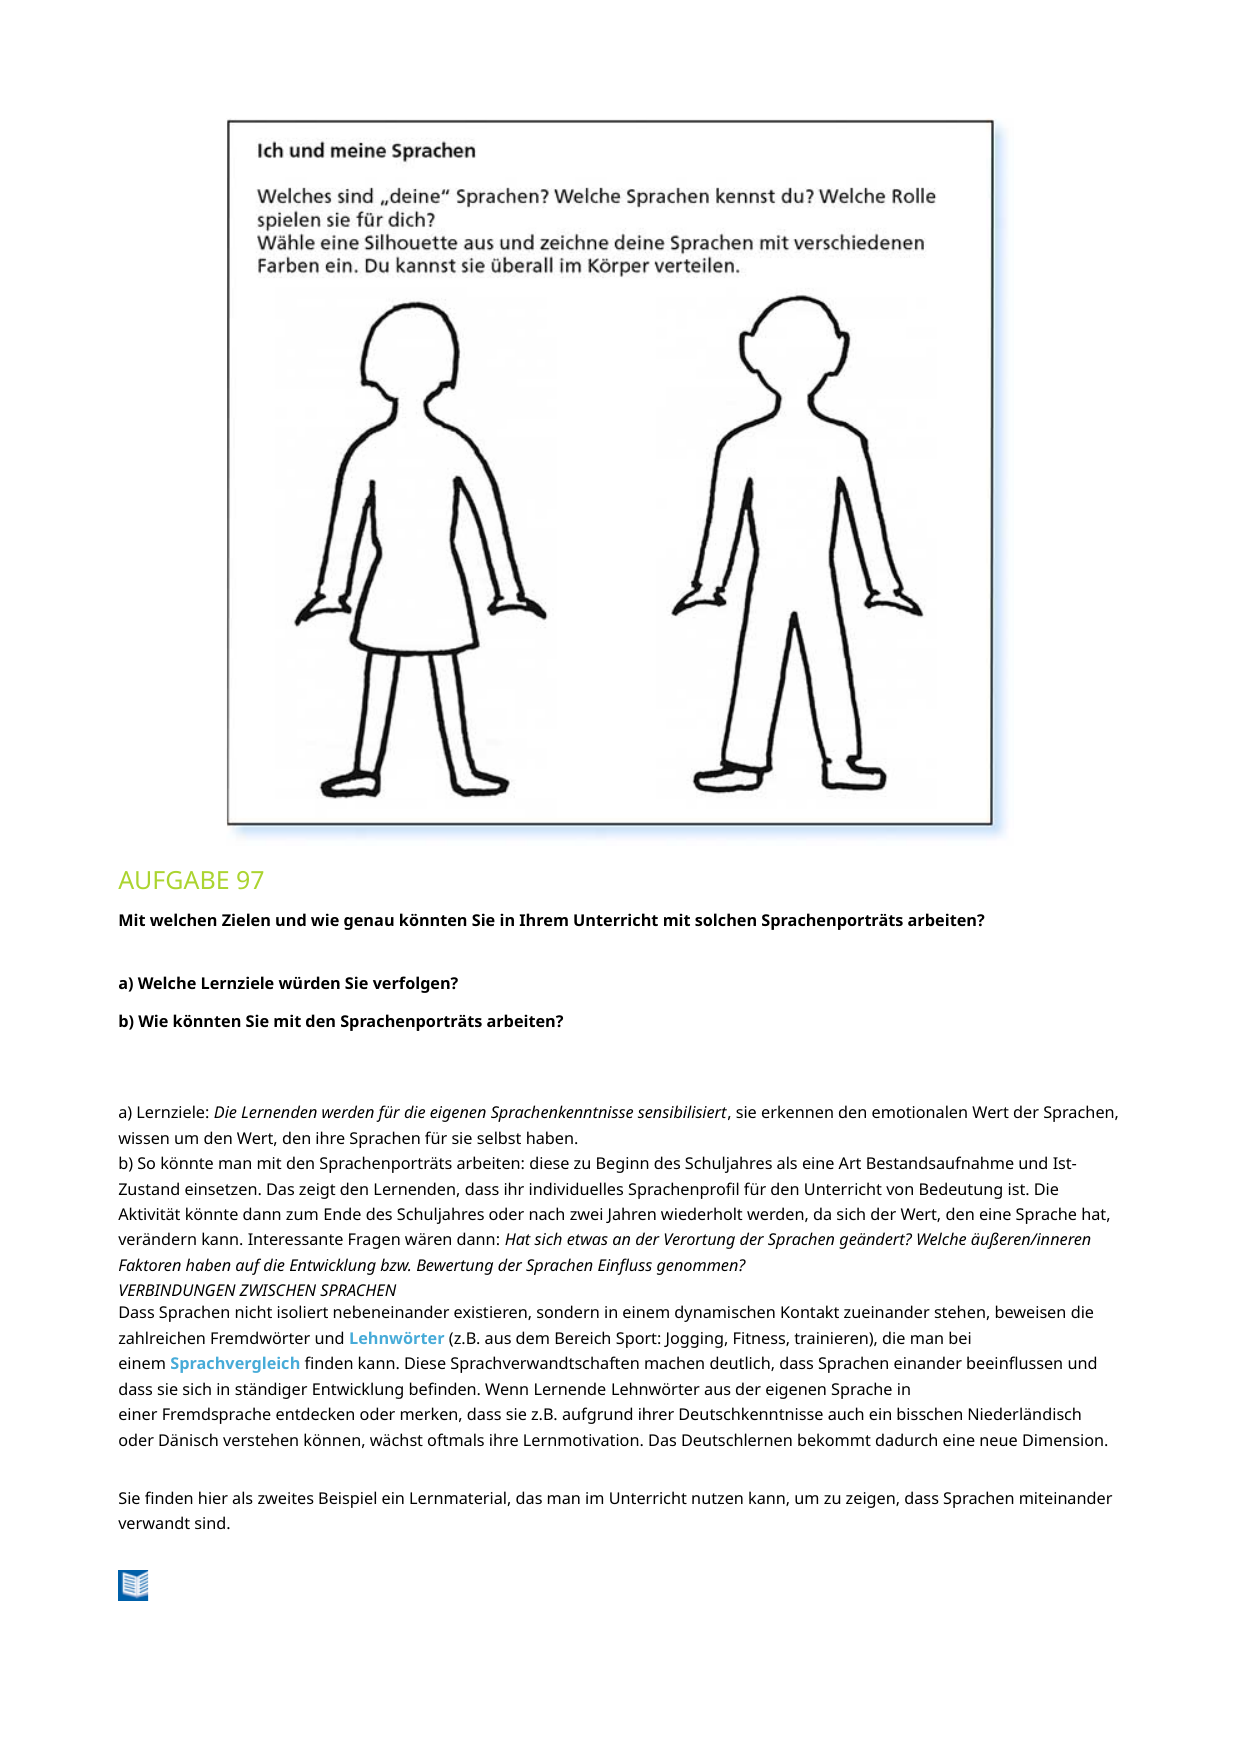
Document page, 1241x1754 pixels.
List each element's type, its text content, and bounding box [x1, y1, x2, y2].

subtitle VERBINDUNGEN ZWISCHEN SPRACHEN [118, 1279, 1122, 1301]
text b) So könnte man mit den Sprachenporträts arbeiten: diese zu Beginn des Schuljahres als eine Art Bestandsaufnahme und Ist-Zustand einsetzen. Das zeigt den Lernenden, dass ihr individuelles Sprachenprofil für den Unterricht von Bedeutung ist. Die Aktivität könnte dann zum Ende des Schuljahres oder nach zwei Jahren wiederholt werden, da sich der Wert, den eine Sprache hat, verändern kann. Interessante Fragen wären dann: Hat sich etwas an der Verortung der Sprachen geändert? Welche äußeren/inneren Faktoren haben auf die Entwicklung bzw. Bewertung der Sprachen Einfluss genommen? [118, 1152, 1122, 1276]
text a) Welche Lernziele würden Sie verfolgen? [118, 947, 1122, 994]
subtitle AUFGABE 97 [118, 862, 1122, 896]
text Dass Sprachen nicht isoliert nebeneinander existieren, sondern in einem dynamischen Kontakt zueinander stehen, beweisen die zahlreichen Fremdwörter und Lehnwörter (z.B. aus dem Bereich Sport: Jogging, Fitness, trainieren), die man bei einem Sprachvergleich finden kann. Diese Sprachverwandtschaften machen deutlich, dass Sprachen einander beeinflussen und dass sie sich in ständiger Entwicklung befinden. Wenn Lernende Lehnwörter aus der eigenen Sprache in einer Fremdsprache entdecken oder merken, dass sie z.B. aufgrund ihrer Deutschkenntnisse auch ein bisschen Niederländisch oder Dänisch verstehen können, wächst oftmals ihre Lernmotivation. Das Deutschlernen bekommt dadurch eine neue Dimension. [118, 1301, 1122, 1451]
text Mit welchen Zielen und wie genau könnten Sie in Ihrem Unterricht mit solchen Sprachenporträts arbeiten? [118, 909, 1122, 931]
text a) Lernziele: Die Lernenden werden für die eigenen Sprachenkenntnisse sensibilisiert, sie erkennen den emotionalen Wert der Sprachen, wissen um den Wert, den ihre Sprachen für sie selbst haben. [118, 1101, 1122, 1149]
picture [118, 1570, 149, 1601]
picture [226, 118, 1014, 846]
text Sie finden hier als zweites Beispiel ein Lernmaterial, das man im Unterricht nutzen kann, um zu zeigen, dass Sprachen miteinander verwandt sind. [118, 1487, 1122, 1534]
text b) Wie könnten Sie mit den Sprachenporträts arbeiten? [118, 1010, 1122, 1032]
